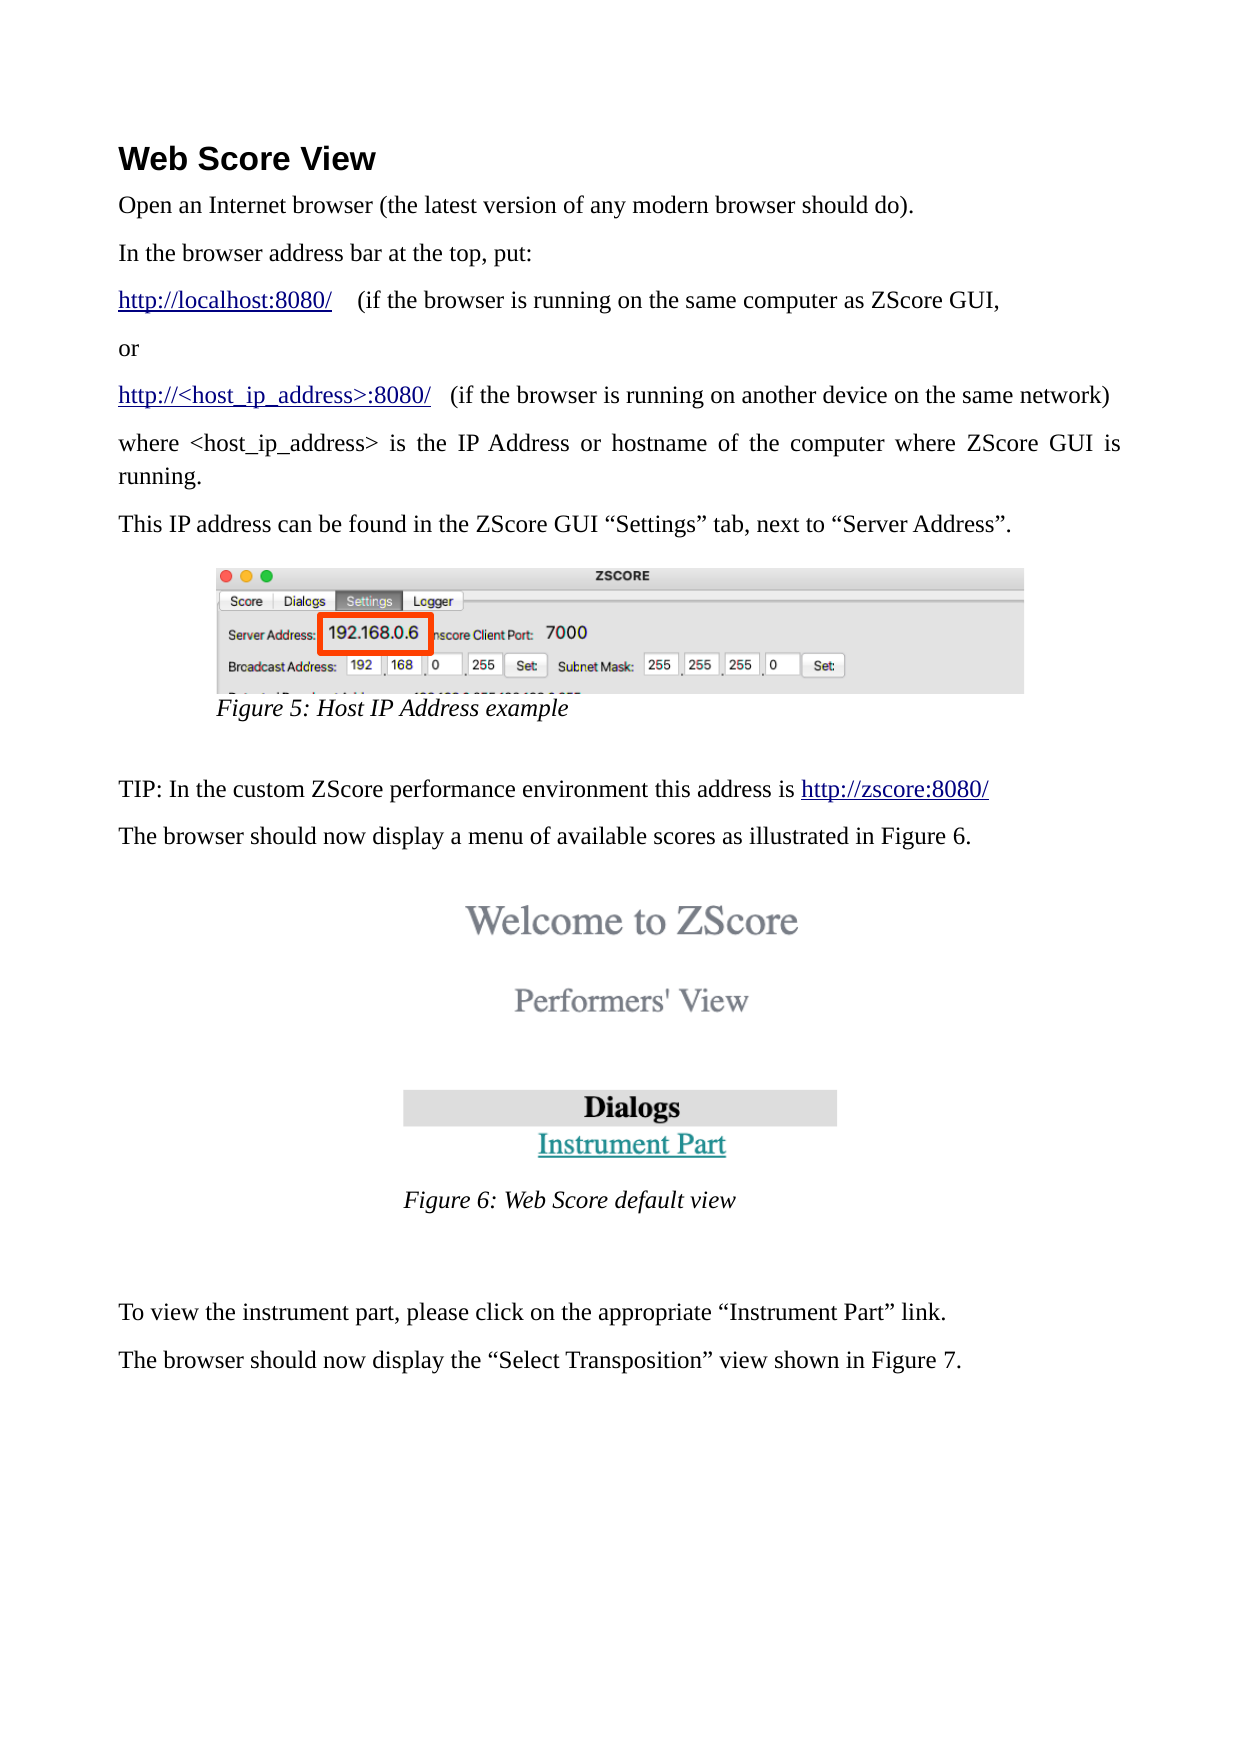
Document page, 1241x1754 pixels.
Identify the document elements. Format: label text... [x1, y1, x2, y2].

picture [216, 568, 1025, 694]
text Figure 6: Web Score default view [403, 1186, 837, 1214]
text TIP: In the custom ZScore performance environment this address is http://zscore:8080/ [118, 774, 1122, 802]
text In the browser address bar at the top, put: [118, 238, 1122, 266]
text The browser should now display a menu of available scores as illustrated in Figure 6. [118, 821, 1122, 850]
text or [118, 333, 1122, 362]
text To view the instrument part, please click on the appropriate “Instrument Part” link. [118, 1297, 1122, 1326]
text http://<host_ip_address>:8080/ (if the browser is running on another device on the same network) [118, 381, 1122, 409]
text The browser should now display the “Select Transposition” view shown in Figure 7. [118, 1345, 1122, 1374]
text http://localhost:8080/ (if the browser is running on the same computer as ZScore GUI, [118, 285, 1122, 314]
text where <host_ip_address> is the IP Address or hostname of the computer where ZScore GUI is running. [118, 428, 1122, 490]
picture [403, 881, 838, 1186]
text Open an Internet browser (the latest version of any modern browser should do). [118, 190, 1122, 219]
subtitle Web Score View [118, 139, 1122, 178]
text Figure 5: Host IP Address example [216, 694, 1024, 722]
text This IP address can be found in the ZScore GUI “Settings” tab, next to “Server Address”. [118, 509, 1122, 537]
